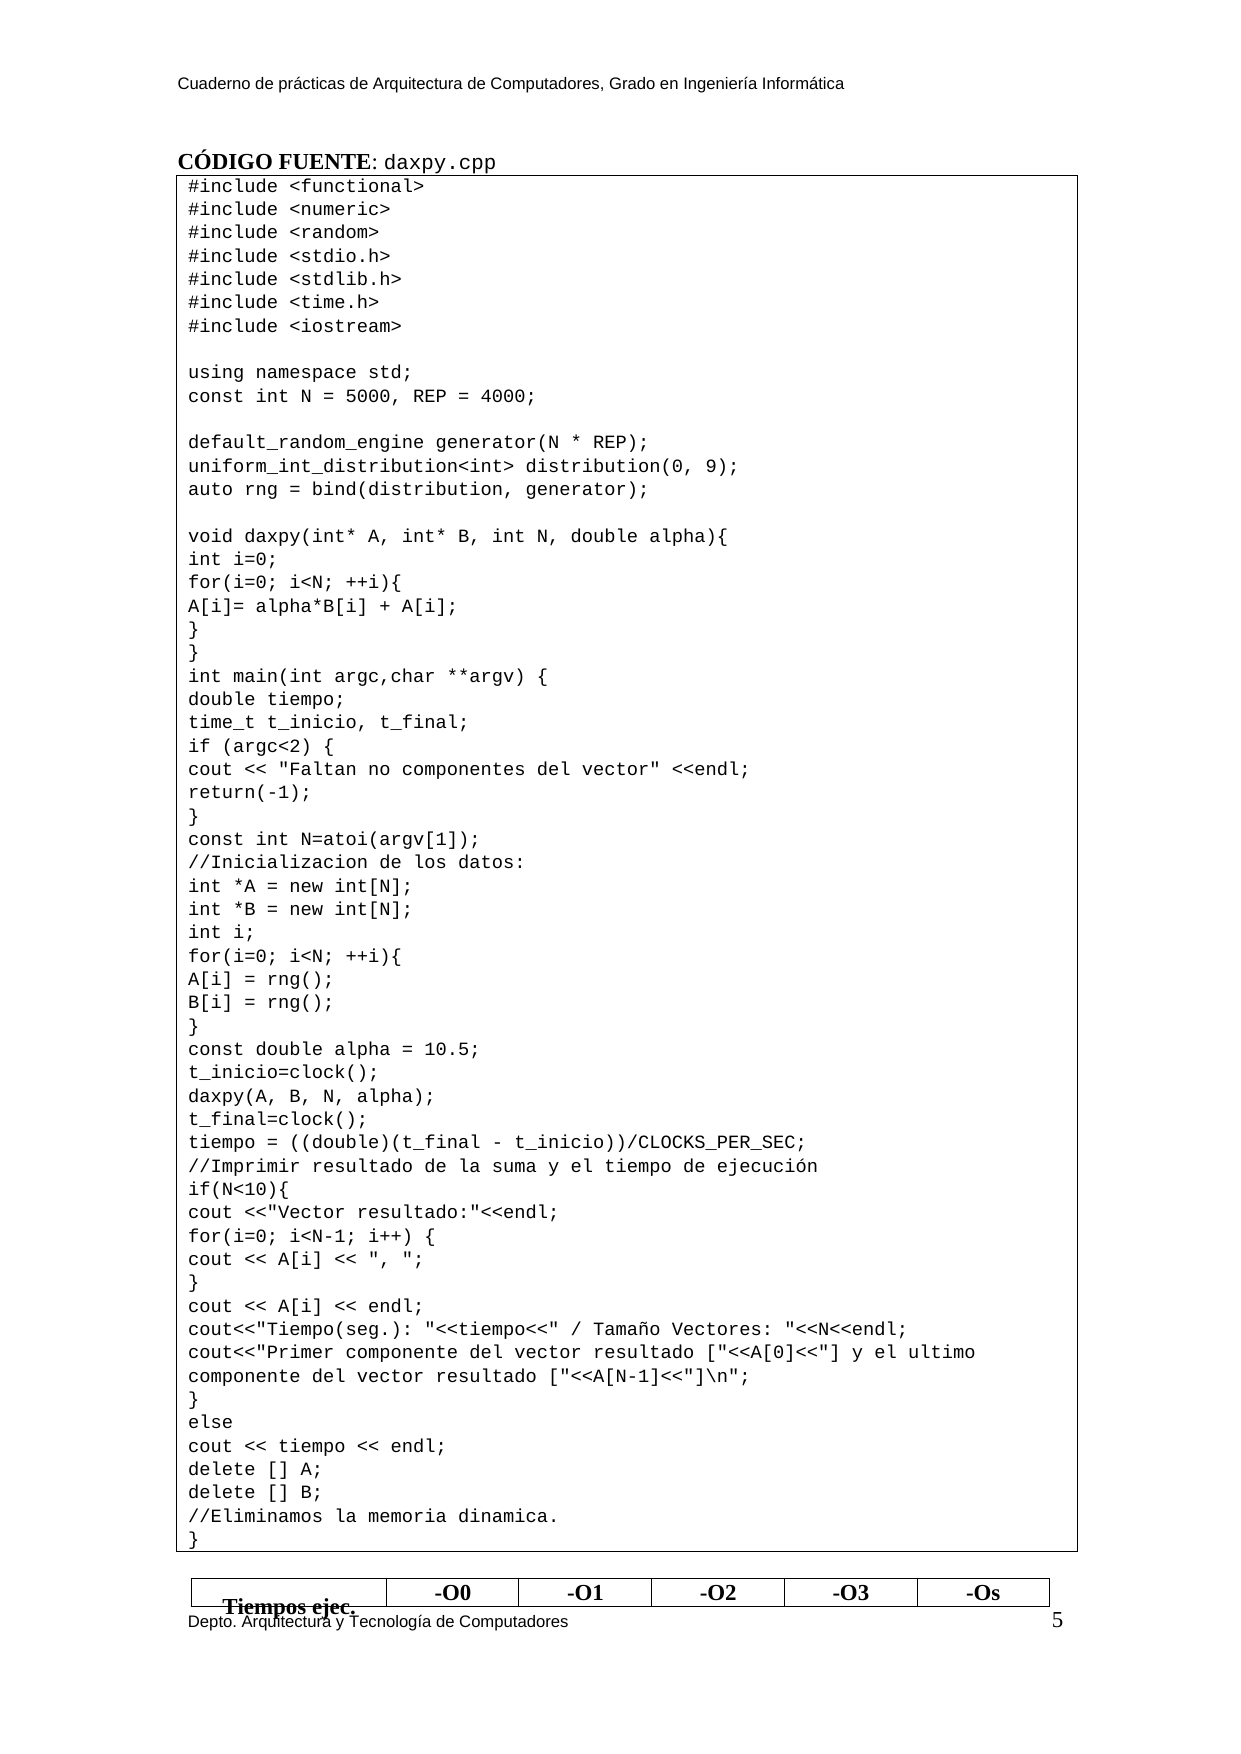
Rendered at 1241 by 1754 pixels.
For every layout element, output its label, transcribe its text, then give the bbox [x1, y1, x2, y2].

table_header -Os [918, 1579, 1049, 1606]
table_header -O2 [652, 1579, 784, 1606]
table_header -O0 [387, 1579, 518, 1606]
text CÓDIGO FUENTE: daxpy.cpp [177, 148, 1063, 175]
table_header -O1 [519, 1579, 651, 1606]
table_header #include <functional> #include <numeric> #include <random> #include <stdio.h> #include <stdlib.h> #include <time.h> #include <iostream> using namespace std; const int N = 5000, REP = 4000; default_random_engine generator(N * REP); uniform_int_distribution<int> distribution(0, 9); auto rng = bind(distribution, generator); void daxpy(int* A, int* B, int N, double alpha){ int i=0; for(i=0; i<N; ++i){ A[i]= alpha*B[i] + A[i]; } } int main(int argc,char **argv) { double tiempo; time_t t_inicio, t_final; if (argc<2) { cout << "Faltan no componentes del vector" <<endl; return(-1); } const int N=atoi(argv[1]); //Inicializacion de los datos: int *A = new int[N]; int *B = new int[N]; int i; for(i=0; i<N; ++i){ A[i] = rng(); B[i] = rng(); } const double alpha = 10.5; t_inicio=clock(); daxpy(A, B, N, alpha); t_final=clock(); tiempo = ((double)(t_final - t_inicio))/CLOCKS_PER_SEC; //Imprimir resultado de la suma y el tiempo de ejecución if(N<10){ cout <<"Vector resultado:"<<endl; for(i=0; i<N-1; i++) { cout << A[i] << ", "; } cout << A[i] << endl; cout<<"Tiempo(seg.): "<<tiempo<<" / Tamaño Vectores: "<<N<<endl; cout<<"Primer componente del vector resultado ["<<A[0]<<"] y el ultimo componente del vector resultado ["<<A[N-1]<<"]\n"; } else cout << tiempo << endl; delete [] A; delete [] B; //Eliminamos la memoria dinamica. } [177, 176, 1077, 1551]
table_header Tiempos ejec. [192, 1579, 386, 1606]
table_header -O3 [785, 1579, 917, 1606]
